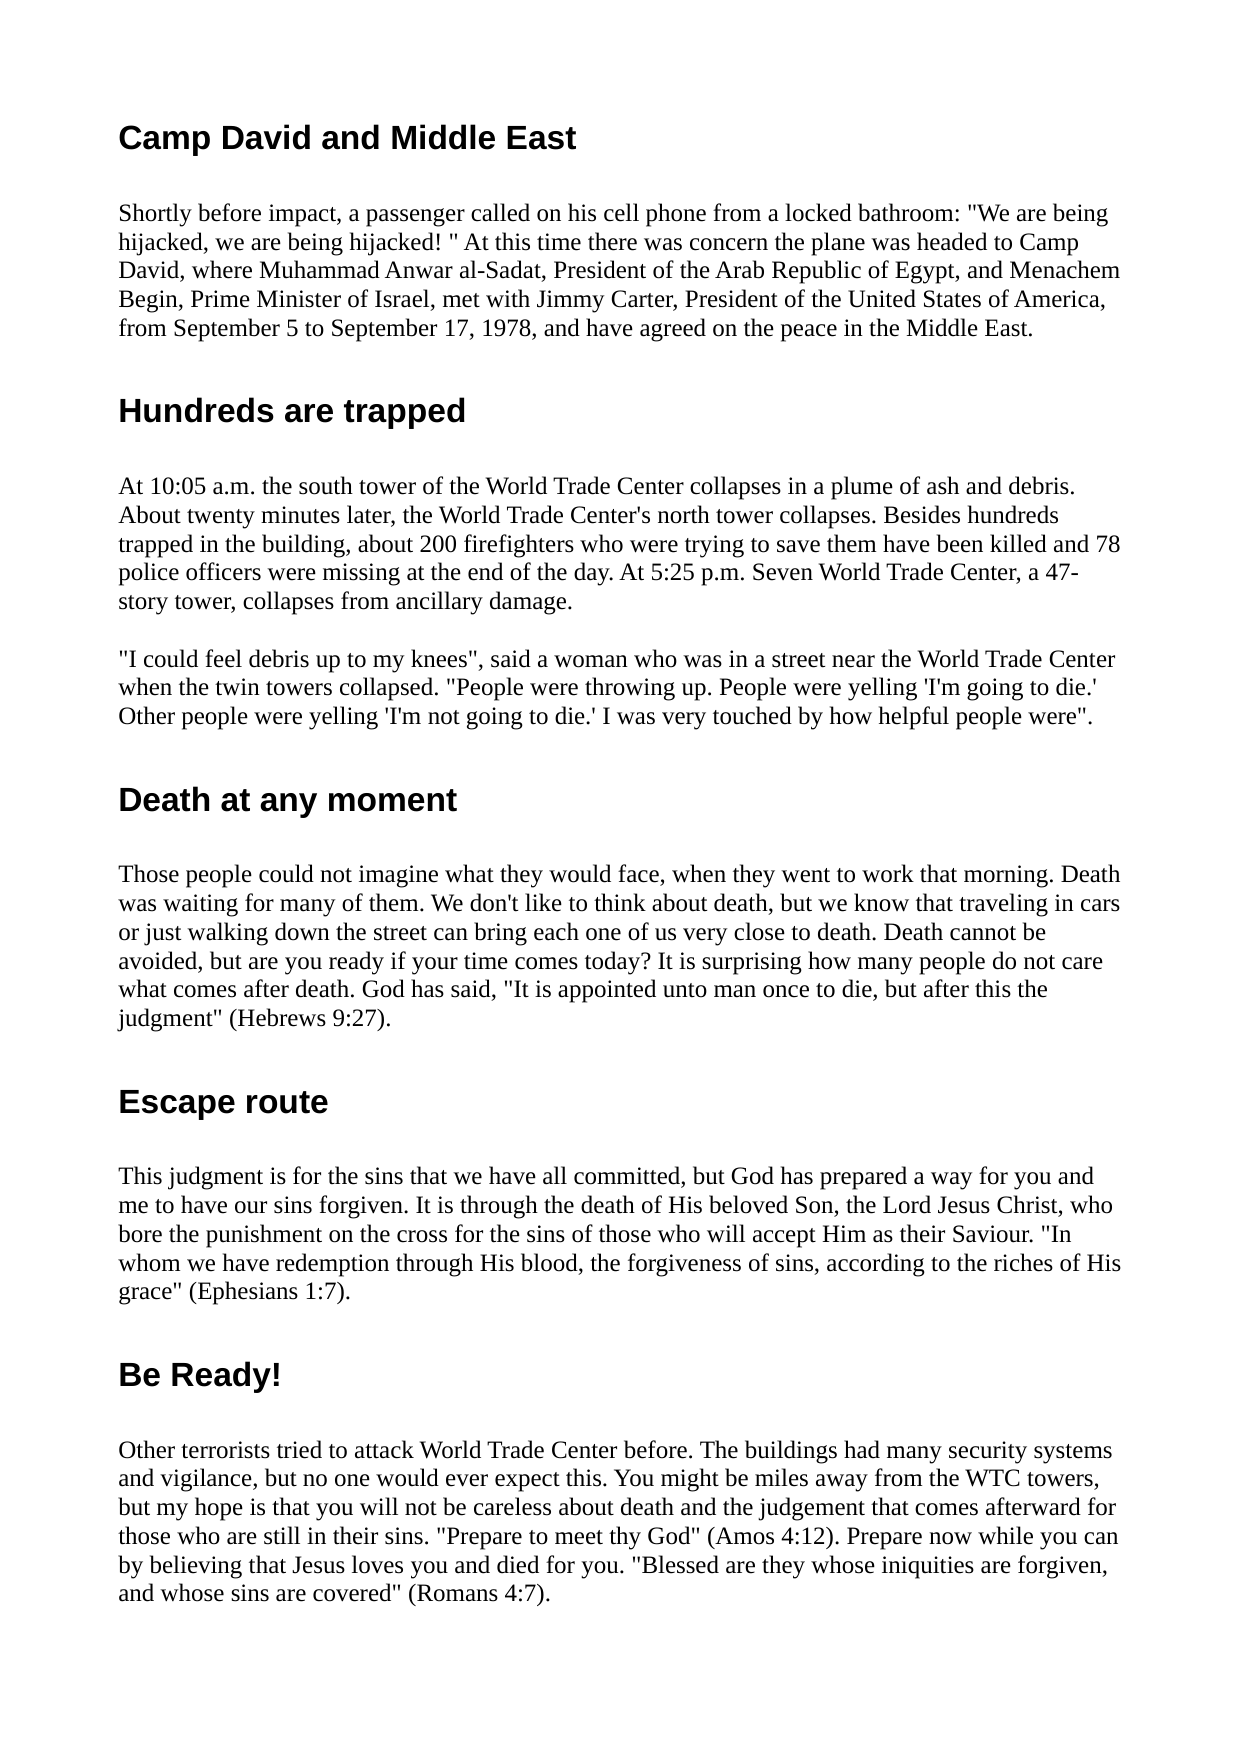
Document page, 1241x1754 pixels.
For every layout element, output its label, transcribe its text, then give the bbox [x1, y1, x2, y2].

text "I could feel debris up to my knees", said a woman who was in a street near the World Trade Center when the twin towers collapsed. "People were throwing up. People were yelling 'I'm going to die.' Other people were yelling 'I'm not going to die.' I was very touched by how helpful people were". [118, 644, 1122, 730]
text This judgment is for the sins that we have all committed, but God has prepared a way for you and me to have our sins forgiven. It is through the death of His beloved Son, the Lord Jesus Christ, who bore the punishment on the cross for the sins of those who will accept Him as their Saviour. "In whom we have redemption through His blood, the forgiveness of sins, according to the riches of His grace" (Ephesians 1:7). [118, 1161, 1122, 1305]
subtitle Escape route [118, 1082, 1122, 1120]
text Shortly before impact, a passenger called on his cell phone from a locked bathroom: "We are being hijacked, we are being hijacked! " At this time there was concern the plane was headed to Camp David, where Muhammad Anwar al-Sadat, President of the Arab Republic of Egypt, and Menachem Begin, Prime Minister of Israel, met with Jimmy Carter, President of the United States of America, from September 5 to September 17, 1978, and have agreed on the peace in the Middle East. [118, 198, 1122, 342]
subtitle Hundreds are trapped [118, 391, 1122, 430]
subtitle Death at any moment [118, 779, 1122, 818]
subtitle Camp David and Middle East [118, 118, 1122, 157]
text At 10:05 a.m. the south tower of the World Trade Center collapses in a plume of ash and debris. About twenty minutes later, the World Trade Center's north tower collapses. Besides hundreds trapped in the building, about 200 firefighters who were trying to save them have been killed and 78 police officers were missing at the end of the day. At 5:25 p.m. Seven World Trade Center, a 47-story tower, collapses from ancillary damage. [118, 471, 1122, 615]
subtitle Be Ready! [118, 1355, 1122, 1393]
text Other terrorists tried to attack World Trade Center before. The buildings had many security systems and vigilance, but no one would ever expect this. You might be miles away from the WTC towers, but my hope is that you will not be careless about death and the judgement that comes afterward for those who are still in their sins. "Prepare to meet thy God" (Amos 4:12). Prepare now while you can by believing that Jesus loves you and died for you. "Blessed are they whose iniquities are forgiven, and whose sins are covered" (Romans 4:7). [118, 1435, 1122, 1607]
text Those people could not imagine what they would face, when they went to work that morning. Death was waiting for many of them. We don't like to think about death, but we know that traveling in cars or just walking down the street can bring each one of us very close to death. Death cannot be avoided, but are you ready if your time comes today? It is surprising how many people do not care what comes after death. God has said, "It is appointed unto man once to die, but after this the judgment" (Hebrews 9:27). [118, 859, 1122, 1032]
